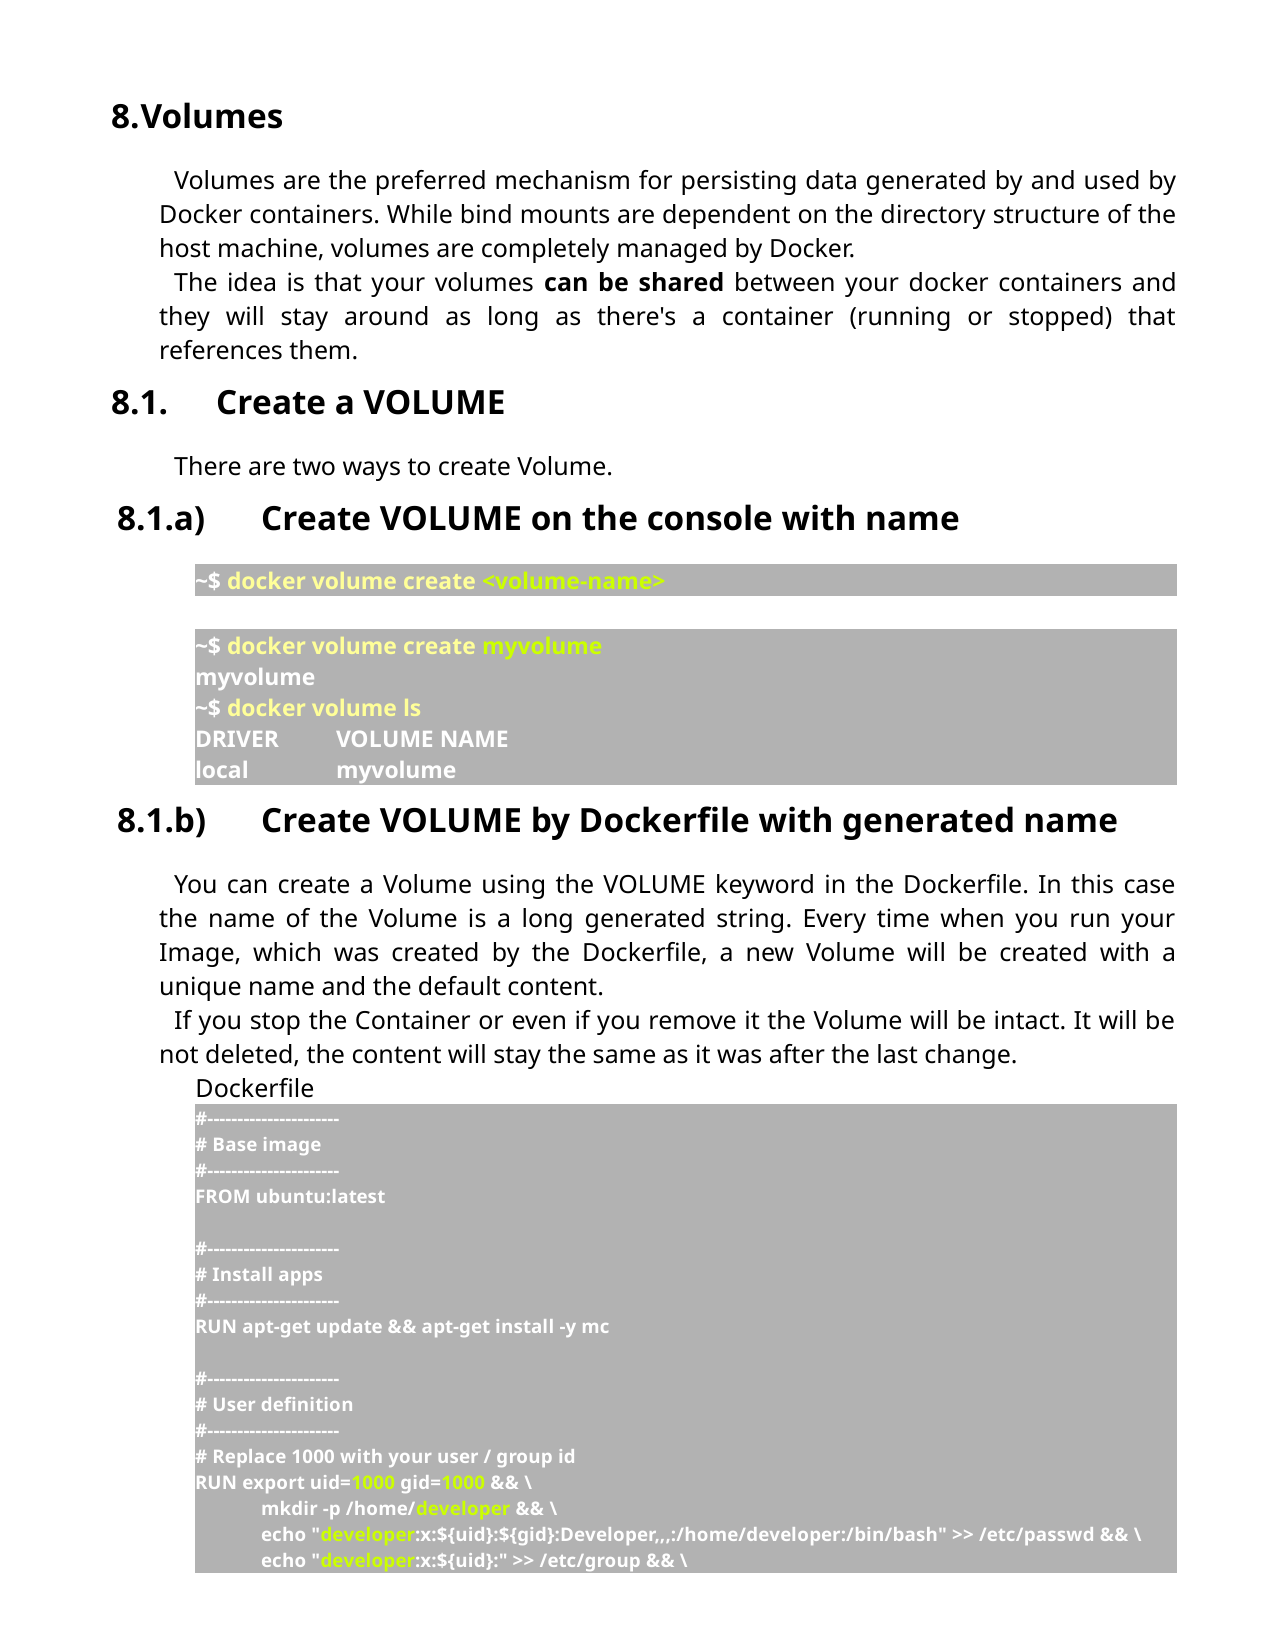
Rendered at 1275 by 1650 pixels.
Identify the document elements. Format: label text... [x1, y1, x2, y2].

text # Install apps [195, 1261, 1177, 1287]
text If you stop the Container or even if you remove it the Volume will be intact. It will be not deleted, the content will stay the same as it was after the last change. [159, 1003, 1177, 1071]
text # User definition [195, 1391, 1177, 1417]
text ~$ docker volume create myvolume [195, 629, 1177, 661]
text RUN apt-get update && apt-get install -y mc [195, 1313, 1177, 1339]
text # Replace 1000 with your user / group id [195, 1443, 1177, 1469]
text #---------------------- [195, 1287, 1177, 1313]
text # Base image [195, 1131, 1177, 1157]
text Dockerfile [195, 1071, 1177, 1104]
text There are two ways to create Volume. [159, 449, 1177, 483]
text #---------------------- [195, 1417, 1177, 1443]
text #---------------------- [195, 1104, 1177, 1131]
text FROM ubuntu:latest [195, 1183, 1177, 1209]
text DRIVER VOLUME NAME local myvolume [195, 723, 1177, 785]
text ~$ docker volume create <volume-name> [195, 564, 1177, 596]
text RUN export uid=1000 gid=1000 && \ [195, 1469, 1177, 1495]
text #---------------------- [195, 1235, 1177, 1261]
text #---------------------- [195, 1365, 1177, 1391]
text echo "developer:x:${uid}:${gid}:Developer,,,:/home/developer:/bin/bash" >> /etc/passwd && \ [195, 1521, 1177, 1547]
text echo "developer:x:${uid}:" >> /etc/group && \ [195, 1547, 1177, 1573]
text myvolume [195, 661, 1177, 692]
text Volumes are the preferred mechanism for persisting data generated by and used by Docker containers. While bind mounts are dependent on the directory structure of the host machine, volumes are completely managed by Docker. [159, 163, 1177, 265]
text #---------------------- [195, 1157, 1177, 1183]
text mkdir -p /home/developer && \ [195, 1495, 1177, 1521]
subtitle Volumes [111, 93, 1177, 139]
subtitle Create VOLUME on the console with name [117, 494, 1177, 541]
text You can create a Volume using the VOLUME keyword in the Dockerfile. In this case the name of the Volume is a long generated string. Every time when you run your Image, which was created by the Dockerfile, a new Volume will be created with a unique name and the default content. [159, 867, 1177, 1003]
text ~$ docker volume ls [195, 692, 1177, 723]
subtitle Create VOLUME by Dockerfile with generated name [117, 797, 1177, 843]
subtitle Create a VOLUME [111, 379, 1177, 425]
text The idea is that your volumes can be shared between your docker containers and they will stay around as long as there's a container (running or stopped) that references them. [159, 265, 1177, 367]
